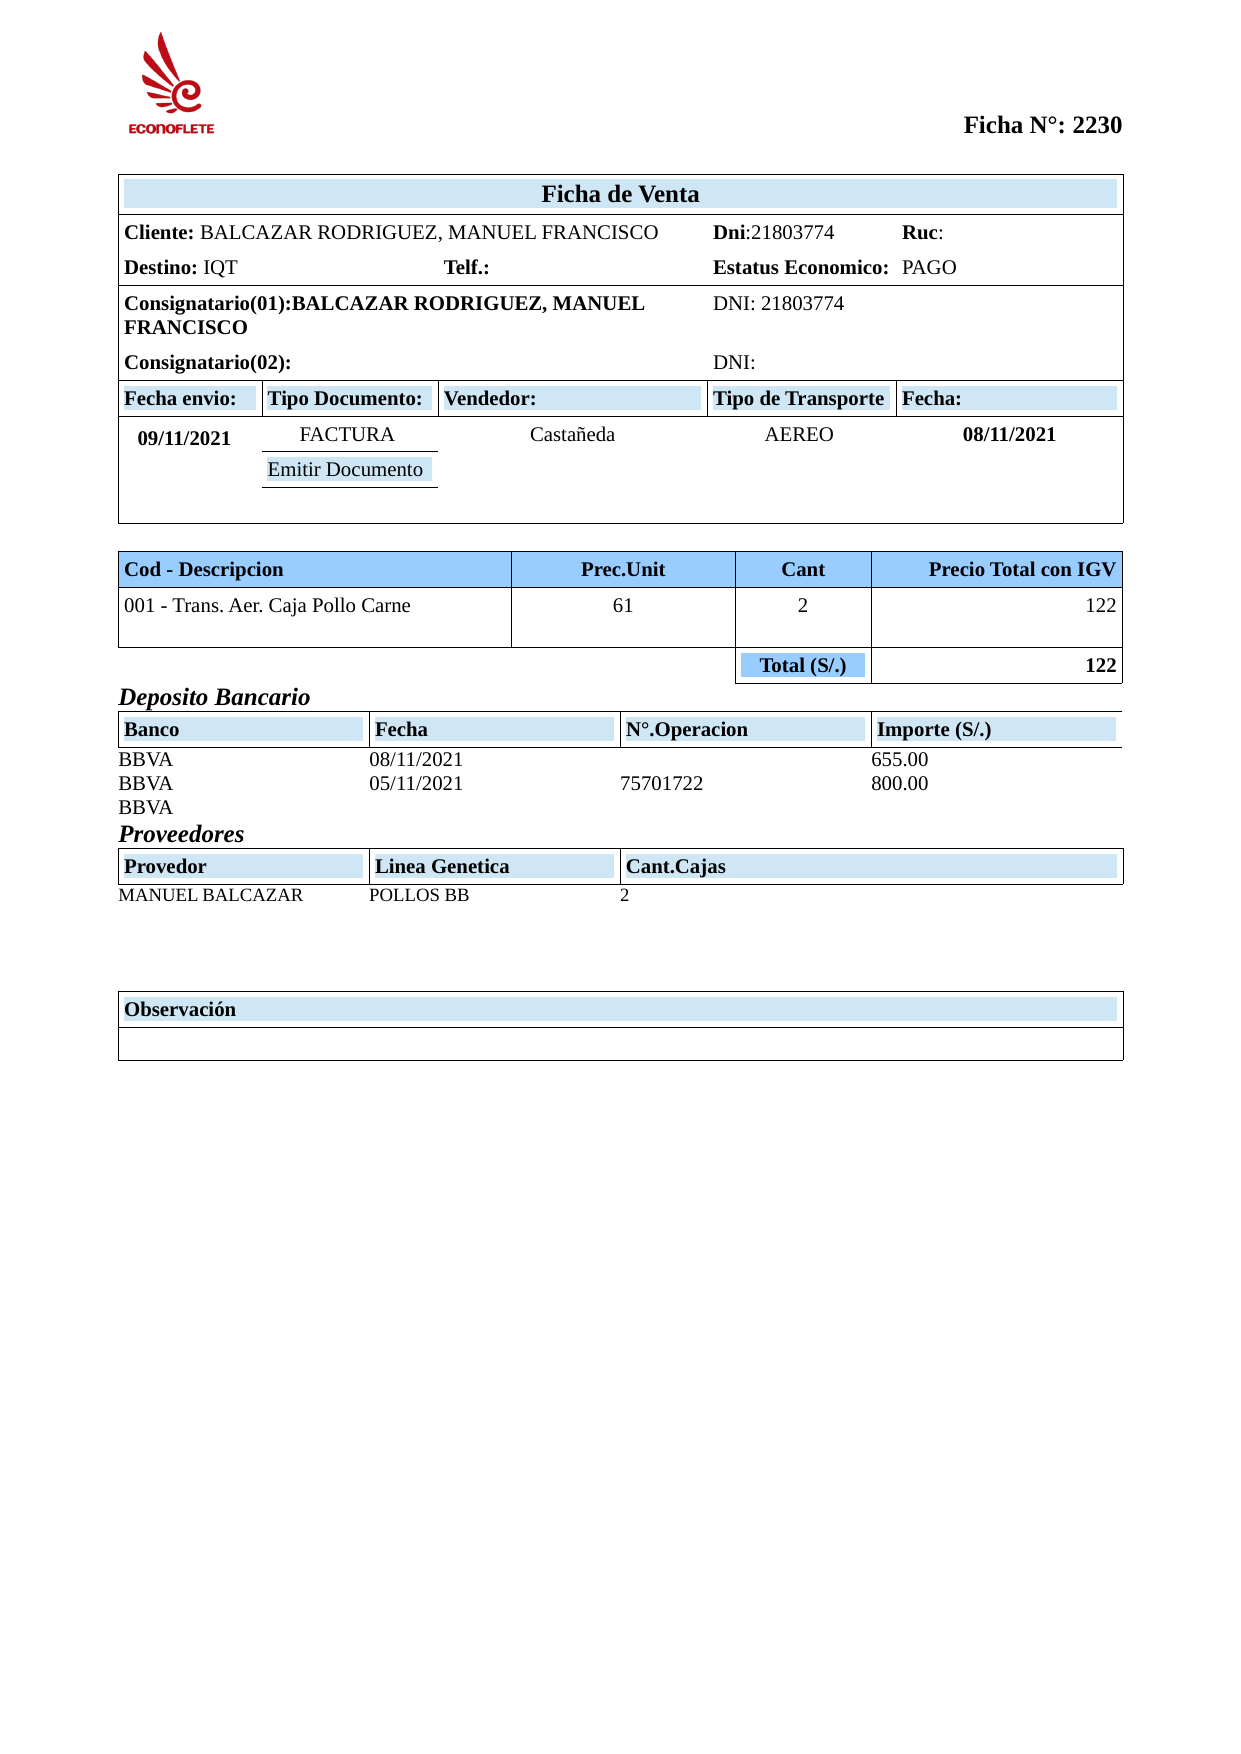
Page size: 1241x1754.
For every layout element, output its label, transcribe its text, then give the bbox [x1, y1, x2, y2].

table_cell FACTURA [262, 417, 438, 451]
table_cell Tipo de Transporte [708, 381, 896, 416]
table_header Importe (S/.) [872, 712, 1122, 747]
table_cell [620, 795, 871, 819]
table_cell 001 - Trans. Aer. Caja Pollo Carne [119, 588, 511, 647]
table_cell 09/11/2021 [119, 417, 262, 523]
table_header Cod - Descripcion [119, 552, 511, 587]
table_cell Fecha: [897, 381, 1123, 416]
table_cell 05/11/2021 [369, 771, 620, 795]
table_cell Cliente: BALCAZAR RODRIGUEZ, MANUEL FRANCISCO [119, 215, 707, 249]
table_cell [369, 795, 620, 819]
table_header Observación [119, 992, 1123, 1027]
table_header Prec.Unit [512, 552, 735, 587]
table_cell 75701722 [620, 771, 871, 795]
table_cell PAGO [896, 249, 1123, 285]
table_cell Dni:21803774 [707, 215, 896, 249]
table_cell 2 [736, 588, 871, 647]
table_cell Ruc: [896, 215, 1123, 249]
table_cell Fecha envio: [119, 381, 262, 416]
table_cell POLLOS BB [369, 885, 620, 905]
table_cell [118, 970, 369, 991]
table_header Precio Total con IGV [872, 552, 1122, 587]
table_cell [118, 905, 369, 927]
table_header Banco [119, 712, 369, 747]
table_cell BBVA [118, 771, 369, 795]
table_cell [118, 927, 369, 948]
table_cell [620, 948, 1123, 970]
table_cell Consignatario(01):BALCAZAR RODRIGUEZ, MANUEL FRANCISCO [119, 286, 707, 344]
table_cell 655.00 [871, 748, 1122, 771]
table_header N°.Operacion [621, 712, 871, 747]
table_header Fecha [370, 712, 620, 747]
table_cell [511, 648, 735, 682]
table_cell Vendedor: [439, 381, 707, 416]
table_cell Destino: IQT [119, 249, 438, 285]
table_cell Emitir Documento [262, 452, 438, 487]
table_header Provedor [119, 849, 369, 883]
table_cell AEREO [707, 417, 896, 523]
table_header Ficha de Venta [119, 175, 1123, 214]
table_cell Total (S/.) [736, 648, 871, 682]
table_cell [119, 1028, 1123, 1060]
table_cell [620, 905, 1123, 927]
table_cell Tipo Documento: [263, 381, 438, 416]
table_header Cant [736, 552, 871, 587]
table_header Cant.Cajas [621, 849, 1123, 883]
picture [118, 31, 225, 134]
table_cell [620, 927, 1123, 948]
table_cell Estatus Economico: [707, 249, 896, 285]
table_cell [118, 948, 369, 970]
table_header Linea Genetica [370, 849, 620, 883]
table_cell [620, 970, 1123, 991]
table_cell Castañeda [438, 417, 707, 523]
table_cell [369, 970, 620, 991]
table_cell 2 [620, 885, 1123, 905]
table_cell MANUEL BALCAZAR [118, 885, 369, 905]
table_cell 122 [872, 648, 1122, 682]
table_cell DNI: [707, 345, 1123, 380]
table_cell DNI: 21803774 [707, 286, 1123, 344]
table_cell Telf.: [438, 249, 707, 285]
table_cell [262, 488, 438, 523]
table_cell 61 [512, 588, 735, 647]
table_cell [620, 748, 871, 771]
table_cell BBVA [118, 748, 369, 771]
table_cell 08/11/2021 [369, 748, 620, 771]
table_cell 08/11/2021 [896, 417, 1123, 523]
table_cell 122 [872, 588, 1122, 647]
table_cell Consignatario(02): [119, 345, 707, 380]
table_cell [369, 927, 620, 948]
table_cell [369, 948, 620, 970]
table_cell [369, 905, 620, 927]
table_cell [871, 795, 1122, 819]
text Proveedores [118, 819, 1122, 848]
table_cell 800.00 [871, 771, 1122, 795]
table_cell BBVA [118, 795, 369, 819]
table_cell [118, 648, 511, 682]
text Deposito Bancario [118, 682, 1122, 711]
